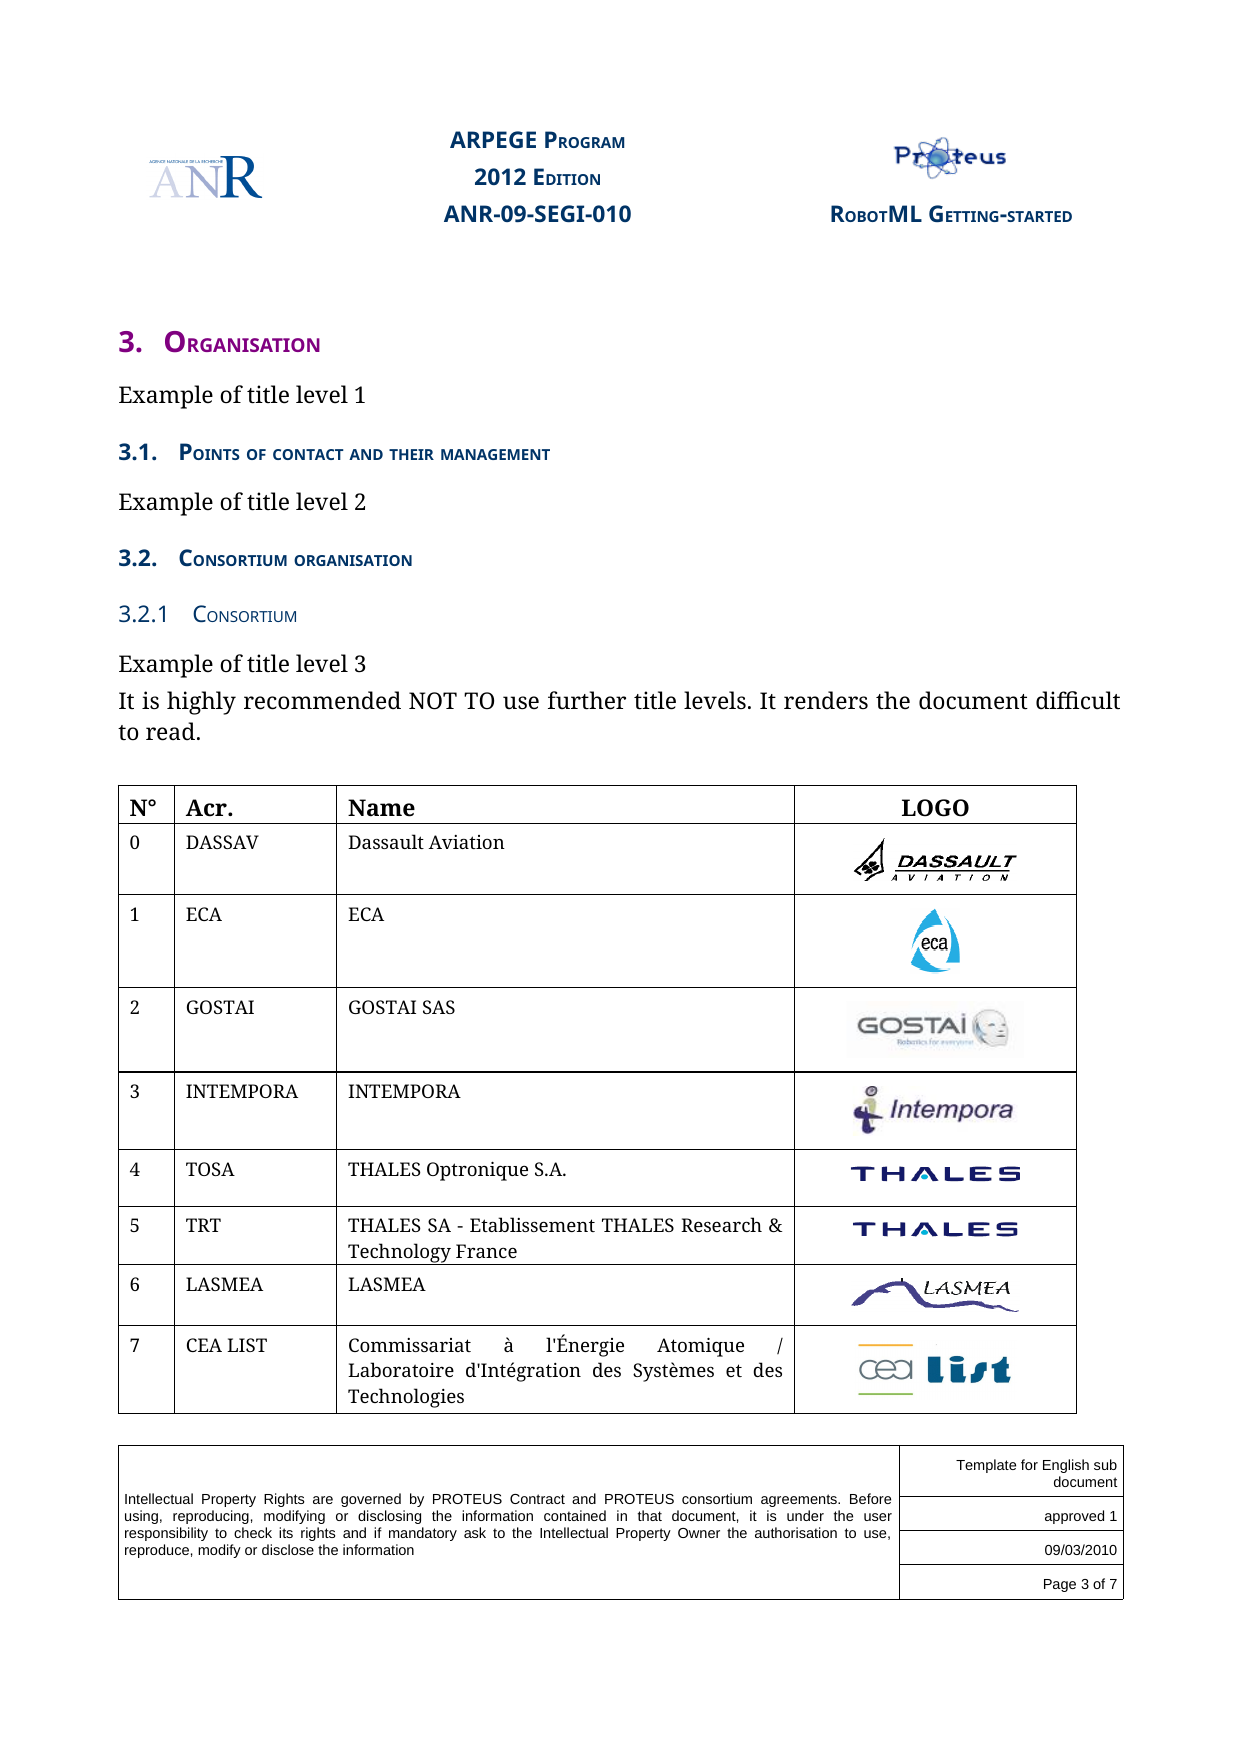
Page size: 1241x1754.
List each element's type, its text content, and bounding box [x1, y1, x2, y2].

picture [846, 1001, 1024, 1058]
table_cell [795, 1073, 1076, 1149]
table_cell LASMEA [175, 1265, 336, 1325]
table_cell [795, 895, 1076, 987]
table_cell [795, 988, 1076, 1071]
table_cell THALES SA - Etablissement THALES Research & Technology France [337, 1207, 794, 1264]
text Example of title level 1 [118, 379, 1122, 411]
table_header Acr. [175, 786, 336, 823]
subtitle Organisation [118, 321, 1122, 361]
table_cell LASMEA [337, 1265, 794, 1325]
table_cell INTEMPORA [337, 1073, 794, 1149]
table_cell GOSTAI [175, 988, 336, 1071]
picture [852, 1220, 1018, 1247]
table_cell ECA [337, 895, 794, 987]
table_cell DASSAV [175, 824, 336, 894]
text It is highly recommended NOT TO use further title levels. It renders the document difficult to read. [118, 685, 1122, 747]
text Example of title level 3 [118, 648, 1122, 679]
text Example of title level 2 [118, 485, 1122, 517]
table_cell 5 [119, 1207, 174, 1264]
table_cell 6 [119, 1265, 174, 1325]
subtitle Consortium [118, 598, 1122, 629]
table_cell THALES Optronique S.A. [337, 1150, 794, 1206]
table_cell [795, 1207, 1076, 1264]
table_cell Commissariat à l'Énergie Atomique / Laboratoire d'Intégration des Systèmes et des Technologies [337, 1326, 794, 1413]
table_cell Dassault Aviation [337, 824, 794, 894]
subtitle Consortium organisation [118, 542, 1122, 573]
table_header N° [119, 786, 174, 823]
table_cell INTEMPORA [175, 1073, 336, 1149]
table_header LOGO [795, 786, 1076, 823]
picture [910, 908, 960, 974]
table_header Name [337, 786, 794, 823]
table_cell [795, 1150, 1076, 1206]
picture [853, 1340, 1017, 1400]
table_cell 4 [119, 1150, 174, 1206]
table_cell 1 [119, 895, 174, 987]
picture [852, 1086, 1018, 1136]
table_cell ECA [175, 895, 336, 987]
table_cell CEA LIST [175, 1326, 336, 1413]
table_cell 7 [119, 1326, 174, 1413]
table_cell 3 [119, 1073, 174, 1149]
table_cell [795, 1326, 1076, 1413]
picture [853, 837, 1017, 881]
table_cell [795, 1265, 1076, 1325]
picture [886, 133, 1016, 182]
table_cell [795, 824, 1076, 894]
table_cell 0 [119, 824, 174, 894]
picture [850, 1164, 1020, 1192]
table_cell TOSA [175, 1150, 336, 1206]
table_cell 2 [119, 988, 174, 1071]
table_cell GOSTAI SAS [337, 988, 794, 1071]
picture [851, 1278, 1020, 1312]
subtitle Points of contact and their management [118, 436, 1122, 467]
table_cell TRT [175, 1207, 336, 1264]
